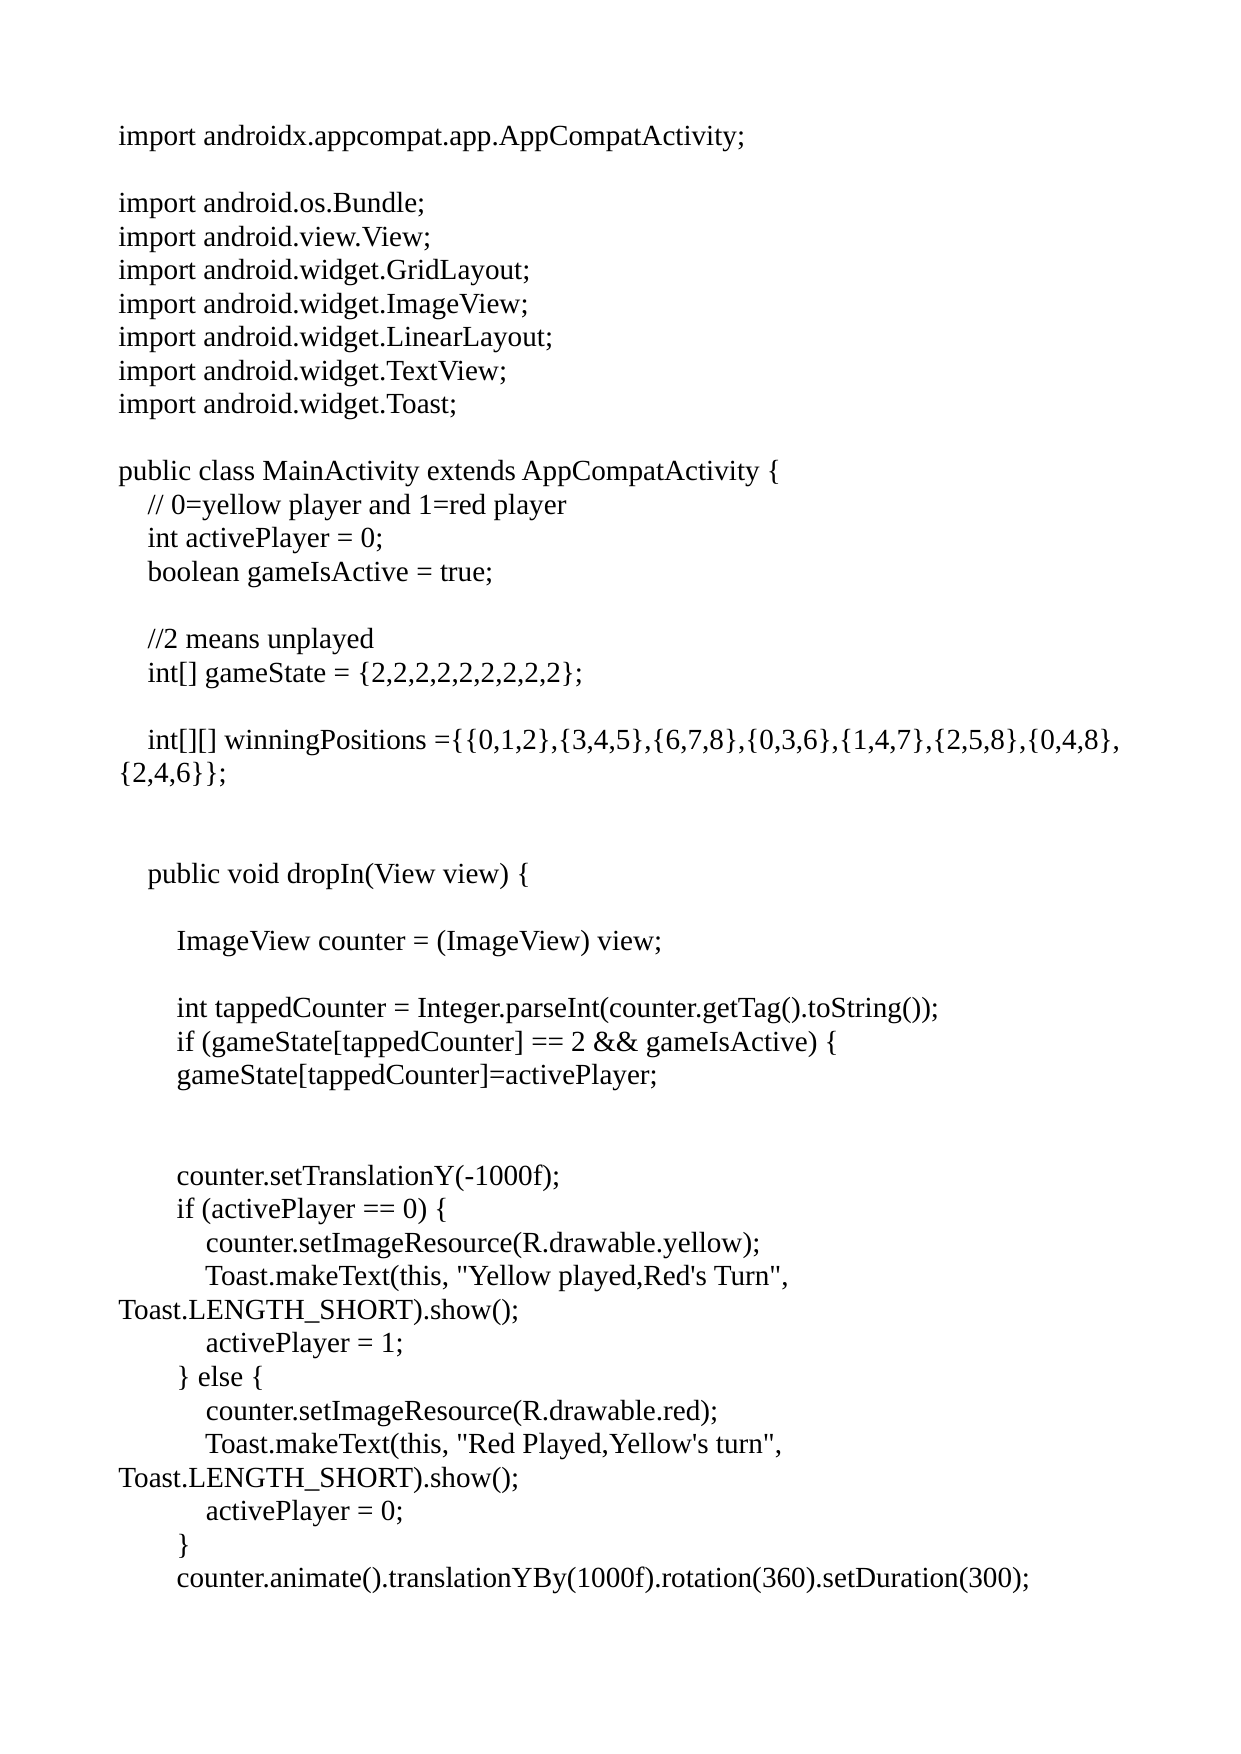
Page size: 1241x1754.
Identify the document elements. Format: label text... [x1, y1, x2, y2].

text import android.widget.LinearLayout; [118, 319, 1122, 353]
text if (gameState[tappedCounter] == 2 && gameIsActive) { [118, 1024, 1122, 1057]
text if (activePlayer == 0) { [118, 1191, 1122, 1225]
text activePlayer = 0; [118, 1493, 1122, 1527]
text import android.widget.ImageView; [118, 286, 1122, 319]
text import android.widget.Toast; [118, 386, 1122, 420]
text } [118, 1527, 1122, 1560]
text boolean gameIsActive = true; [118, 554, 1122, 588]
text Toast.makeText(this, "Red Played,Yellow's turn", Toast.LENGTH_SHORT).show(); [118, 1426, 1122, 1493]
text counter.animate().translationYBy(1000f).rotation(360).setDuration(300); [118, 1560, 1122, 1594]
text import android.os.Bundle; [118, 185, 1122, 219]
text public void dropIn(View view) { [118, 856, 1122, 889]
text import android.widget.TextView; [118, 353, 1122, 386]
text int tappedCounter = Integer.parseInt(counter.getTag().toString()); [118, 990, 1122, 1024]
text counter.setImageResource(R.drawable.red); [118, 1393, 1122, 1426]
text // 0=yellow player and 1=red player [118, 487, 1122, 521]
text import android.view.View; [118, 219, 1122, 252]
text counter.setTranslationY(-1000f); [118, 1158, 1122, 1191]
text import androidx.appcompat.app.AppCompatActivity; [118, 118, 1122, 152]
text int[][] winningPositions ={{0,1,2},{3,4,5},{6,7,8},{0,3,6},{1,4,7},{2,5,8},{0,4,8},{2,4,6}}; [118, 722, 1122, 789]
text activePlayer = 1; [118, 1326, 1122, 1359]
text int[] gameState = {2,2,2,2,2,2,2,2,2}; [118, 655, 1122, 688]
text Toast.makeText(this, "Yellow played,Red's Turn", Toast.LENGTH_SHORT).show(); [118, 1258, 1122, 1326]
text //2 means unplayed [118, 621, 1122, 655]
text import android.widget.GridLayout; [118, 252, 1122, 286]
text } else { [118, 1359, 1122, 1393]
text counter.setImageResource(R.drawable.yellow); [118, 1225, 1122, 1258]
text gameState[tappedCounter]=activePlayer; [118, 1057, 1122, 1091]
text public class MainActivity extends AppCompatActivity { [118, 453, 1122, 487]
text int activePlayer = 0; [118, 521, 1122, 554]
text ImageView counter = (ImageView) view; [118, 923, 1122, 957]
